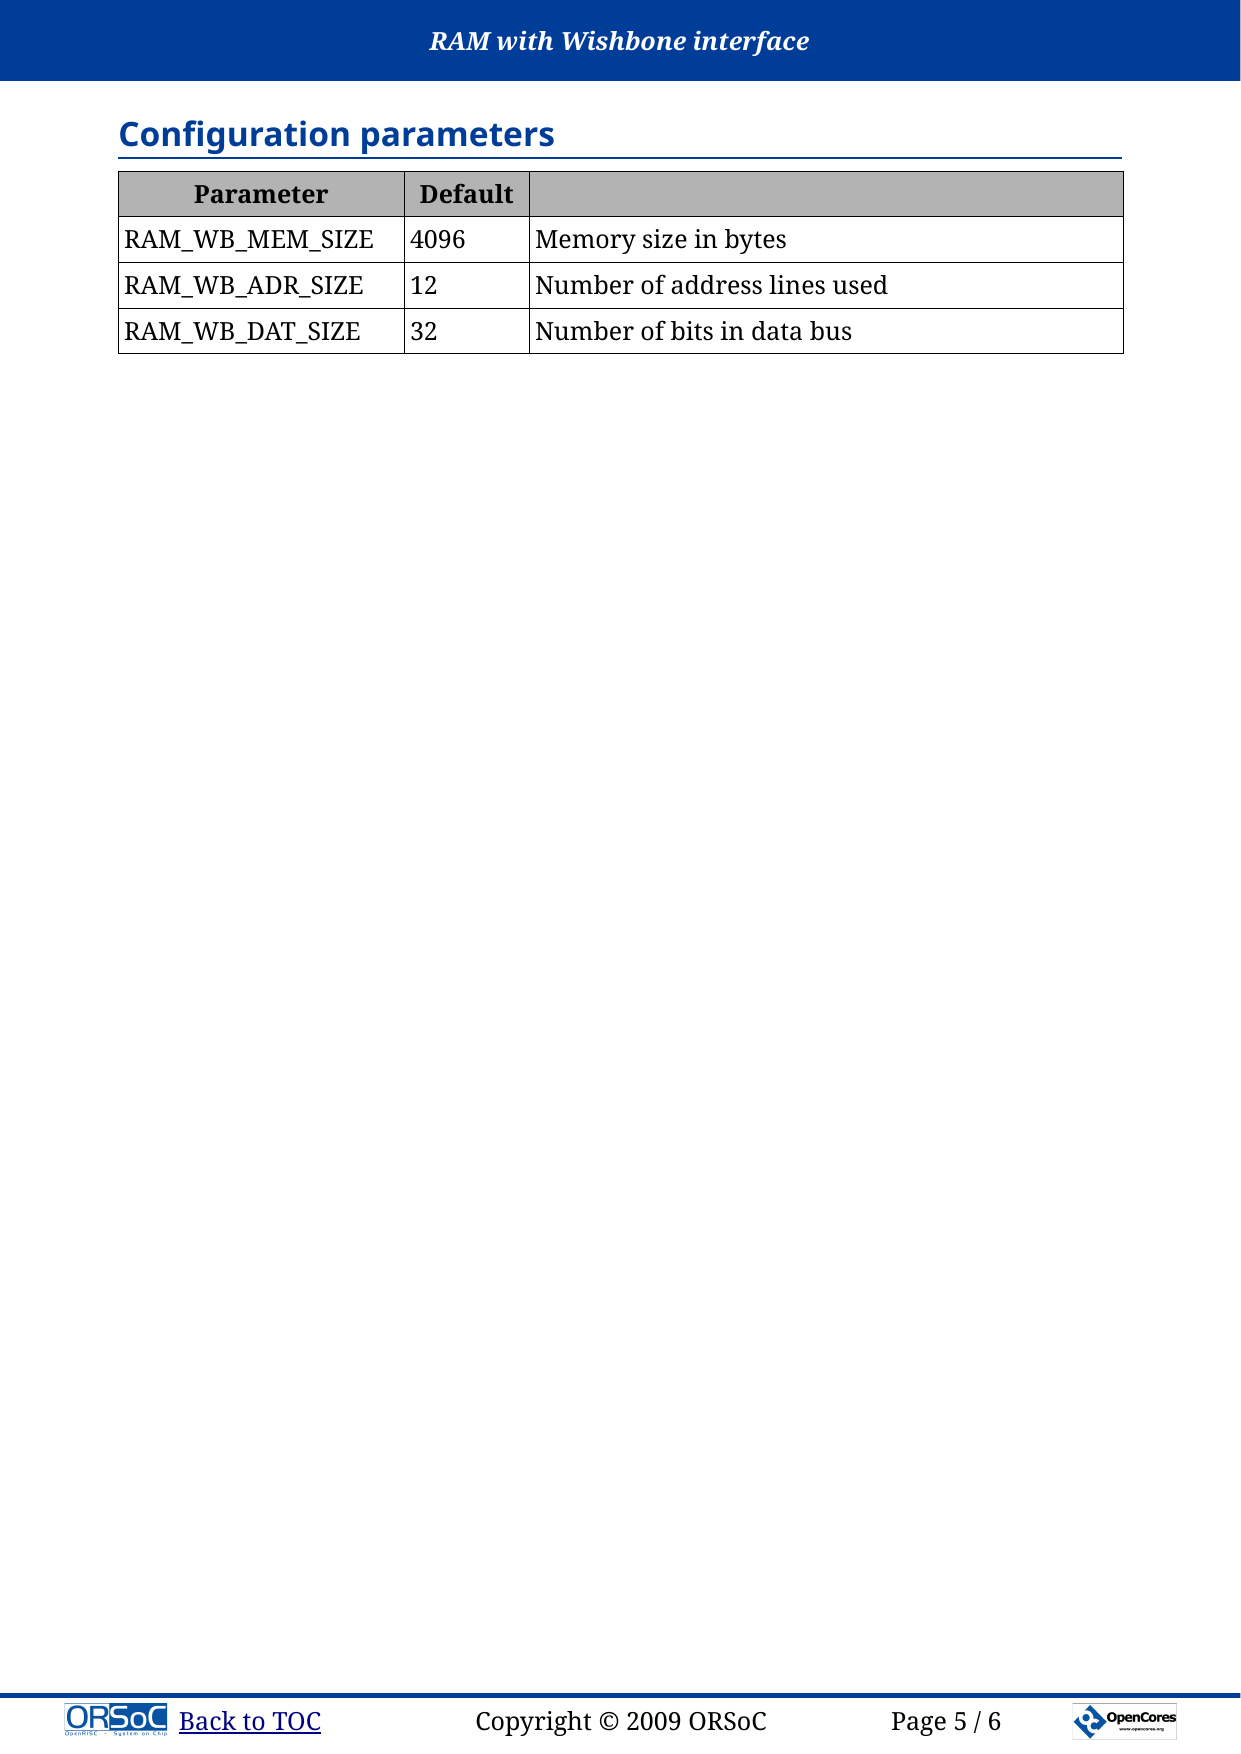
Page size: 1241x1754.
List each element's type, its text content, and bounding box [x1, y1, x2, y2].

table_cell 32 [405, 309, 529, 353]
table_cell Memory size in bytes [530, 217, 1123, 262]
table_cell 4096 [405, 217, 529, 262]
table_cell RAM_WB_ADR_SIZE [119, 263, 404, 308]
table_cell Number of bits in data bus [530, 309, 1123, 353]
table_header Default [405, 172, 529, 216]
table_header Parameter [119, 172, 404, 216]
table_cell Number of address lines used [530, 263, 1123, 308]
table_cell RAM_WB_MEM_SIZE [119, 217, 404, 262]
subtitle Configuration parameters [118, 111, 1122, 157]
picture [1072, 1703, 1177, 1740]
table_header [530, 172, 1123, 216]
table_cell 12 [405, 263, 529, 308]
picture [64, 1703, 168, 1736]
table_cell RAM_WB_DAT_SIZE [119, 309, 404, 353]
